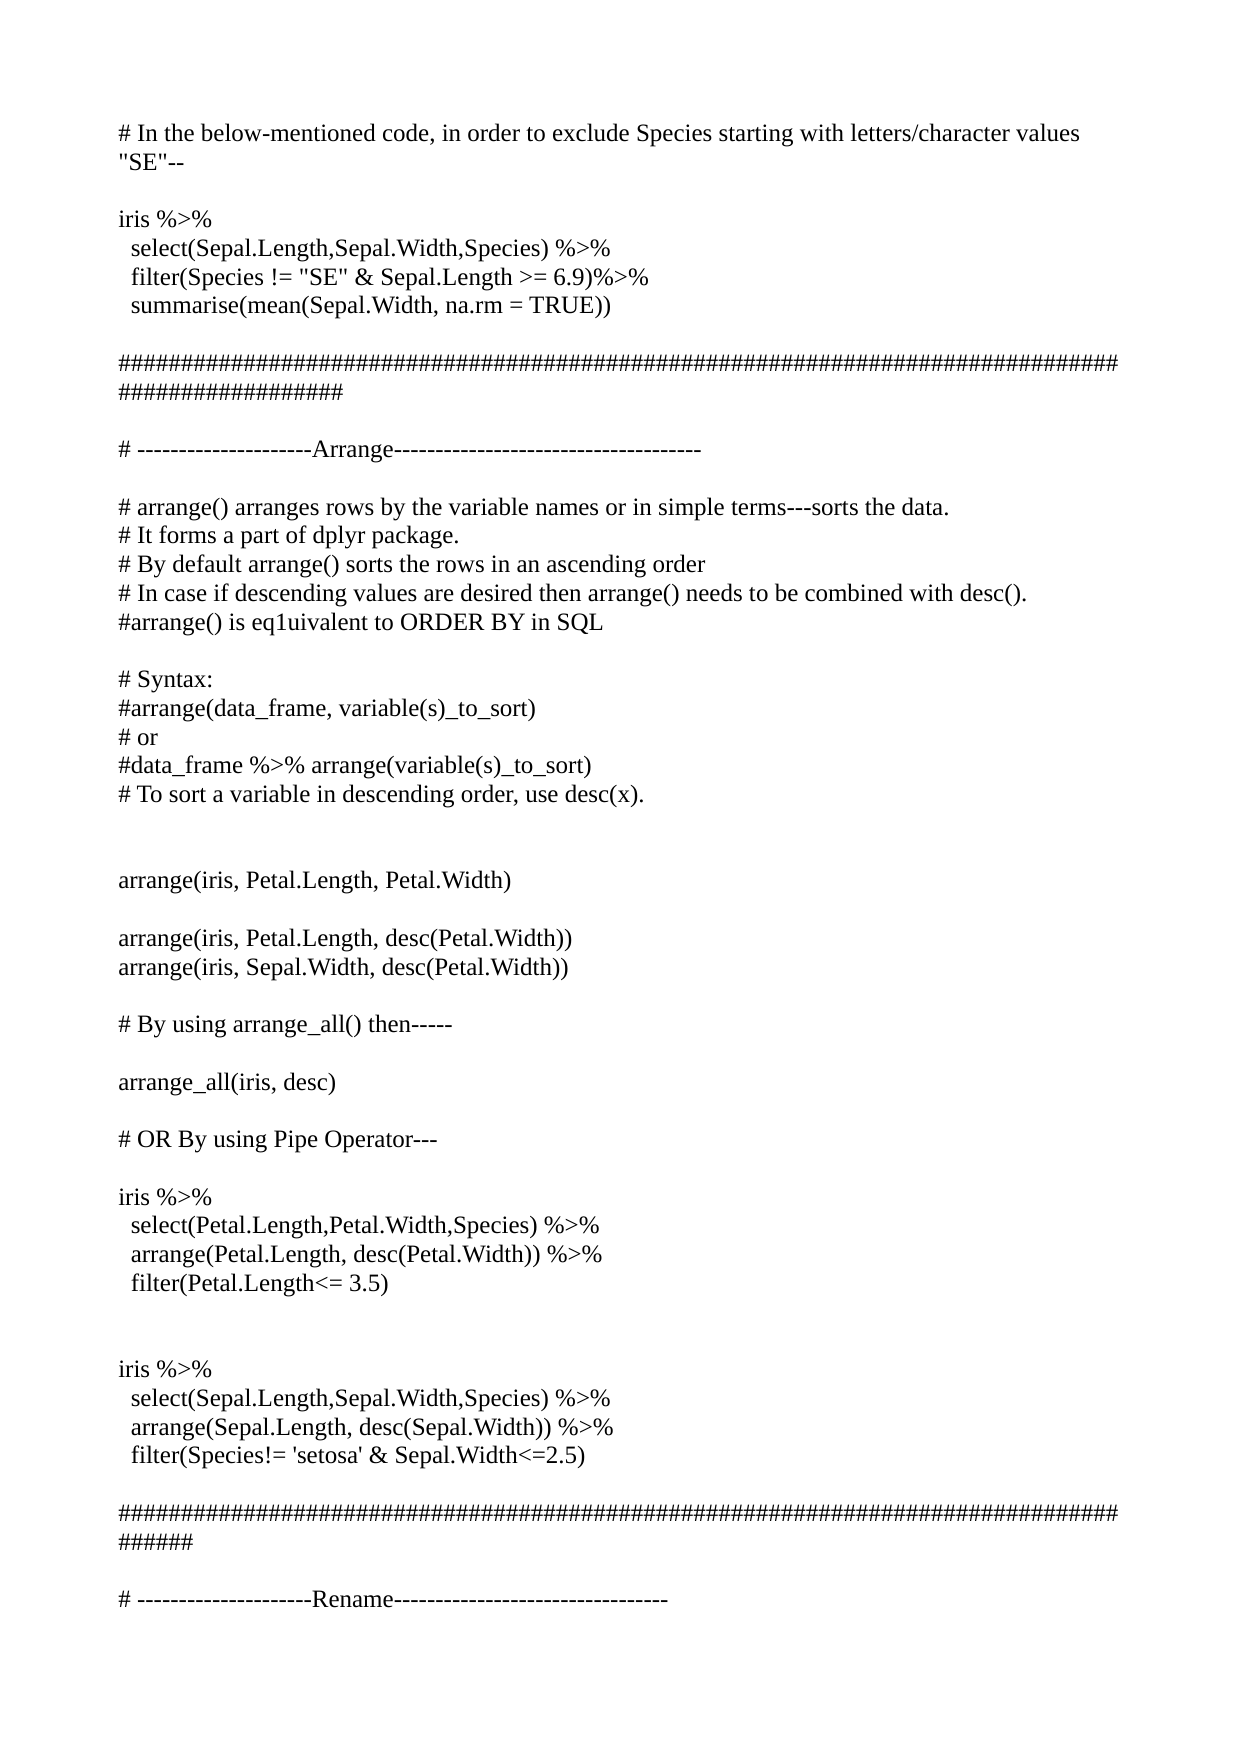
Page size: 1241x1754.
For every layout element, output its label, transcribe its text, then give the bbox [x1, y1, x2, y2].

text ###################################################################################### [118, 1498, 1122, 1556]
text # ---------------------Arrange------------------------------------- [118, 434, 1122, 463]
text # It forms a part of dplyr package. [118, 521, 1122, 549]
text select(Sepal.Length,Sepal.Width,Species) %>% [118, 233, 1122, 262]
text # Syntax: [118, 664, 1122, 693]
text #data_frame %>% arrange(variable(s)_to_sort) [118, 751, 1122, 779]
text select(Petal.Length,Petal.Width,Species) %>% [118, 1211, 1122, 1239]
text # In the below-mentioned code, in order to exclude Species starting with letters/character values "SE"-- [118, 118, 1122, 176]
text summarise(mean(Sepal.Width, na.rm = TRUE)) [118, 291, 1122, 319]
text arrange(Petal.Length, desc(Petal.Width)) %>% [118, 1239, 1122, 1268]
text arrange(iris, Petal.Length, Petal.Width) [118, 866, 1122, 894]
text filter(Petal.Length<= 3.5) [118, 1268, 1122, 1297]
text # By using arrange_all() then----- [118, 1009, 1122, 1038]
text ################################################################################################## [118, 348, 1122, 406]
text # OR By using Pipe Operator--- [118, 1124, 1122, 1153]
text arrange_all(iris, desc) [118, 1067, 1122, 1096]
text iris %>% [118, 1354, 1122, 1383]
text select(Sepal.Length,Sepal.Width,Species) %>% [118, 1383, 1122, 1412]
text # To sort a variable in descending order, use desc(x). [118, 779, 1122, 808]
text #arrange(data_frame, variable(s)_to_sort) [118, 693, 1122, 722]
text # arrange() arranges rows by the variable names or in simple terms---sorts the data. [118, 492, 1122, 521]
text # In case if descending values are desired then arrange() needs to be combined with desc(). [118, 578, 1122, 607]
text arrange(iris, Sepal.Width, desc(Petal.Width)) [118, 952, 1122, 981]
text filter(Species != "SE" & Sepal.Length >= 6.9)%>% [118, 262, 1122, 291]
text iris %>% [118, 204, 1122, 233]
text iris %>% [118, 1182, 1122, 1211]
text # By default arrange() sorts the rows in an ascending order [118, 549, 1122, 578]
text # or [118, 722, 1122, 751]
text # ---------------------Rename--------------------------------- [118, 1584, 1122, 1613]
text #arrange() is eq1uivalent to ORDER BY in SQL [118, 607, 1122, 636]
text filter(Species!= 'setosa' & Sepal.Width<=2.5) [118, 1441, 1122, 1469]
text arrange(Sepal.Length, desc(Sepal.Width)) %>% [118, 1412, 1122, 1441]
text arrange(iris, Petal.Length, desc(Petal.Width)) [118, 923, 1122, 952]
